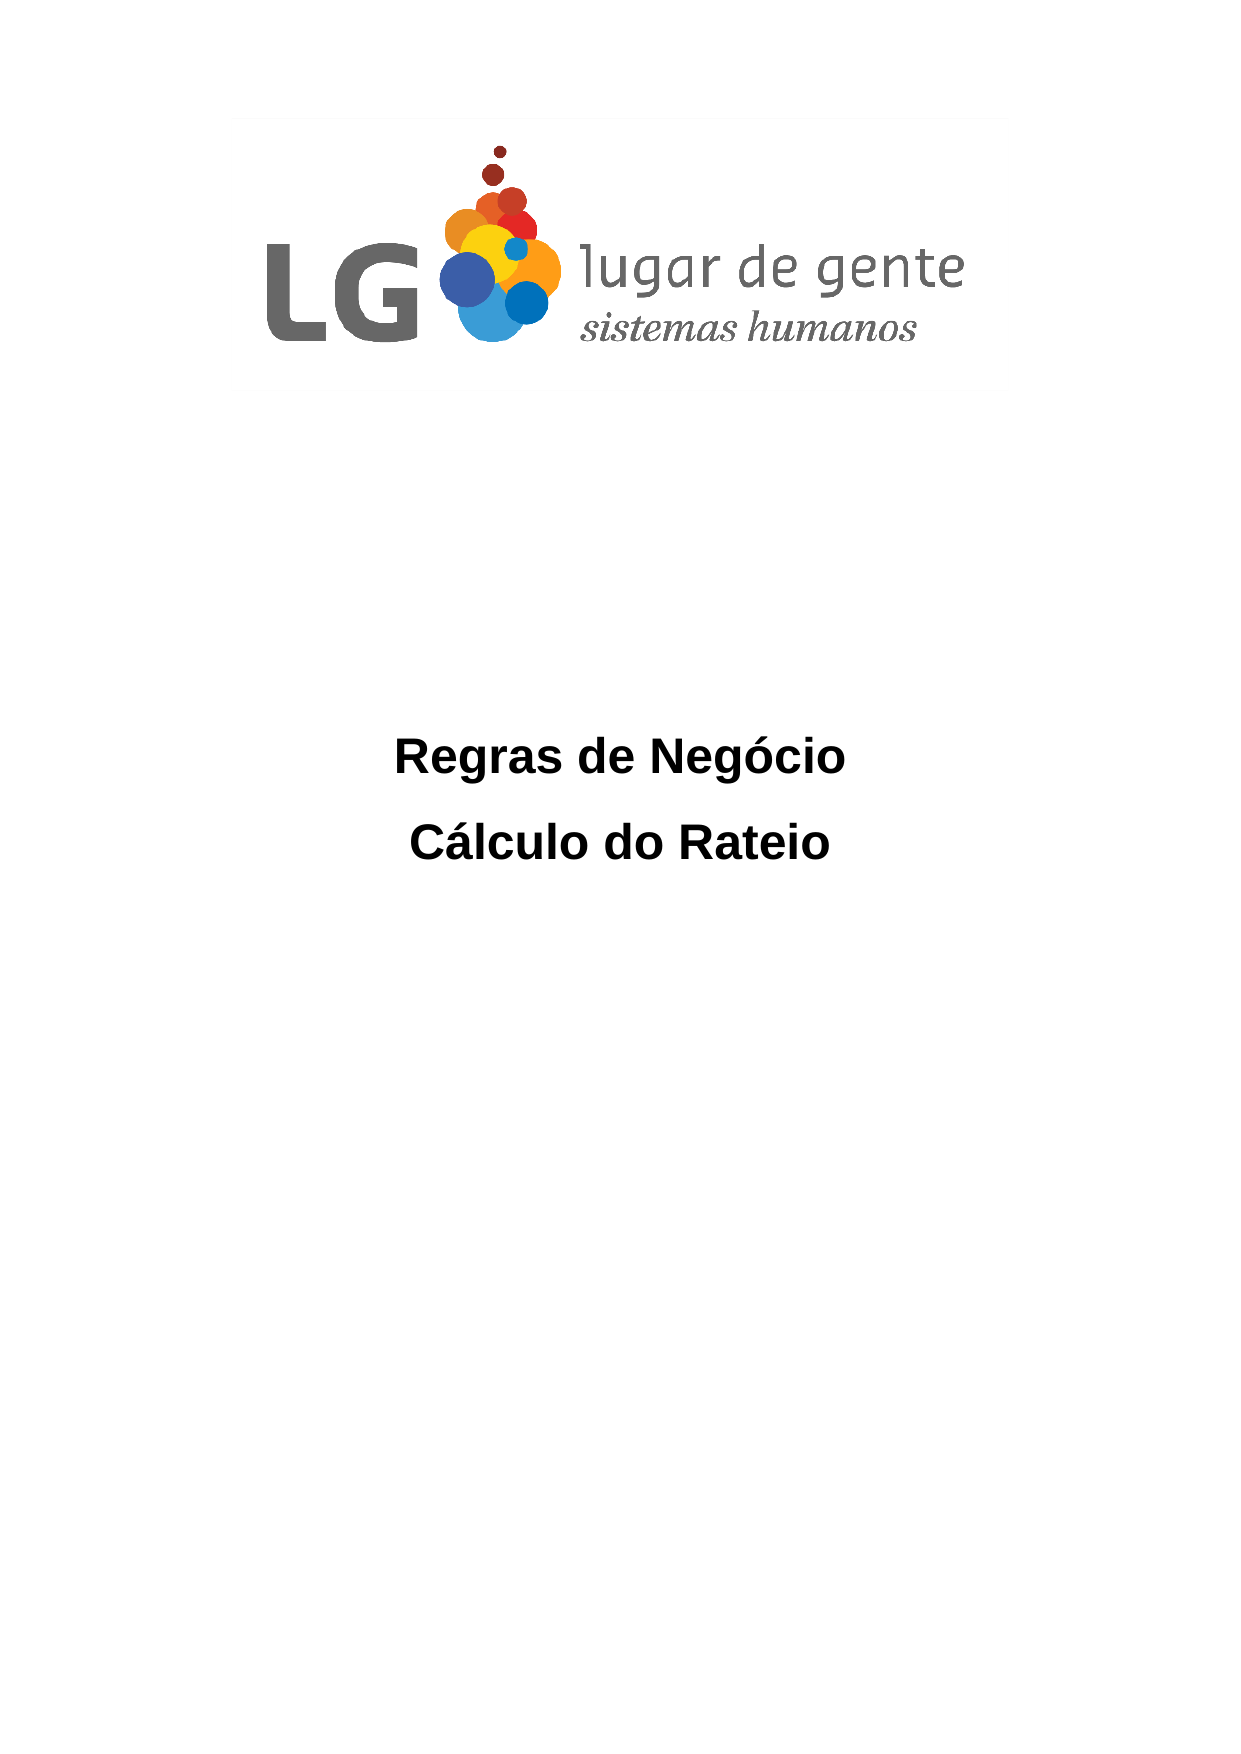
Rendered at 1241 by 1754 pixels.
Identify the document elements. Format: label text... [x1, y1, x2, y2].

text Regras de Negócio [118, 726, 1122, 784]
picture [231, 118, 1009, 391]
text Cálculo do Rateio [118, 813, 1122, 870]
